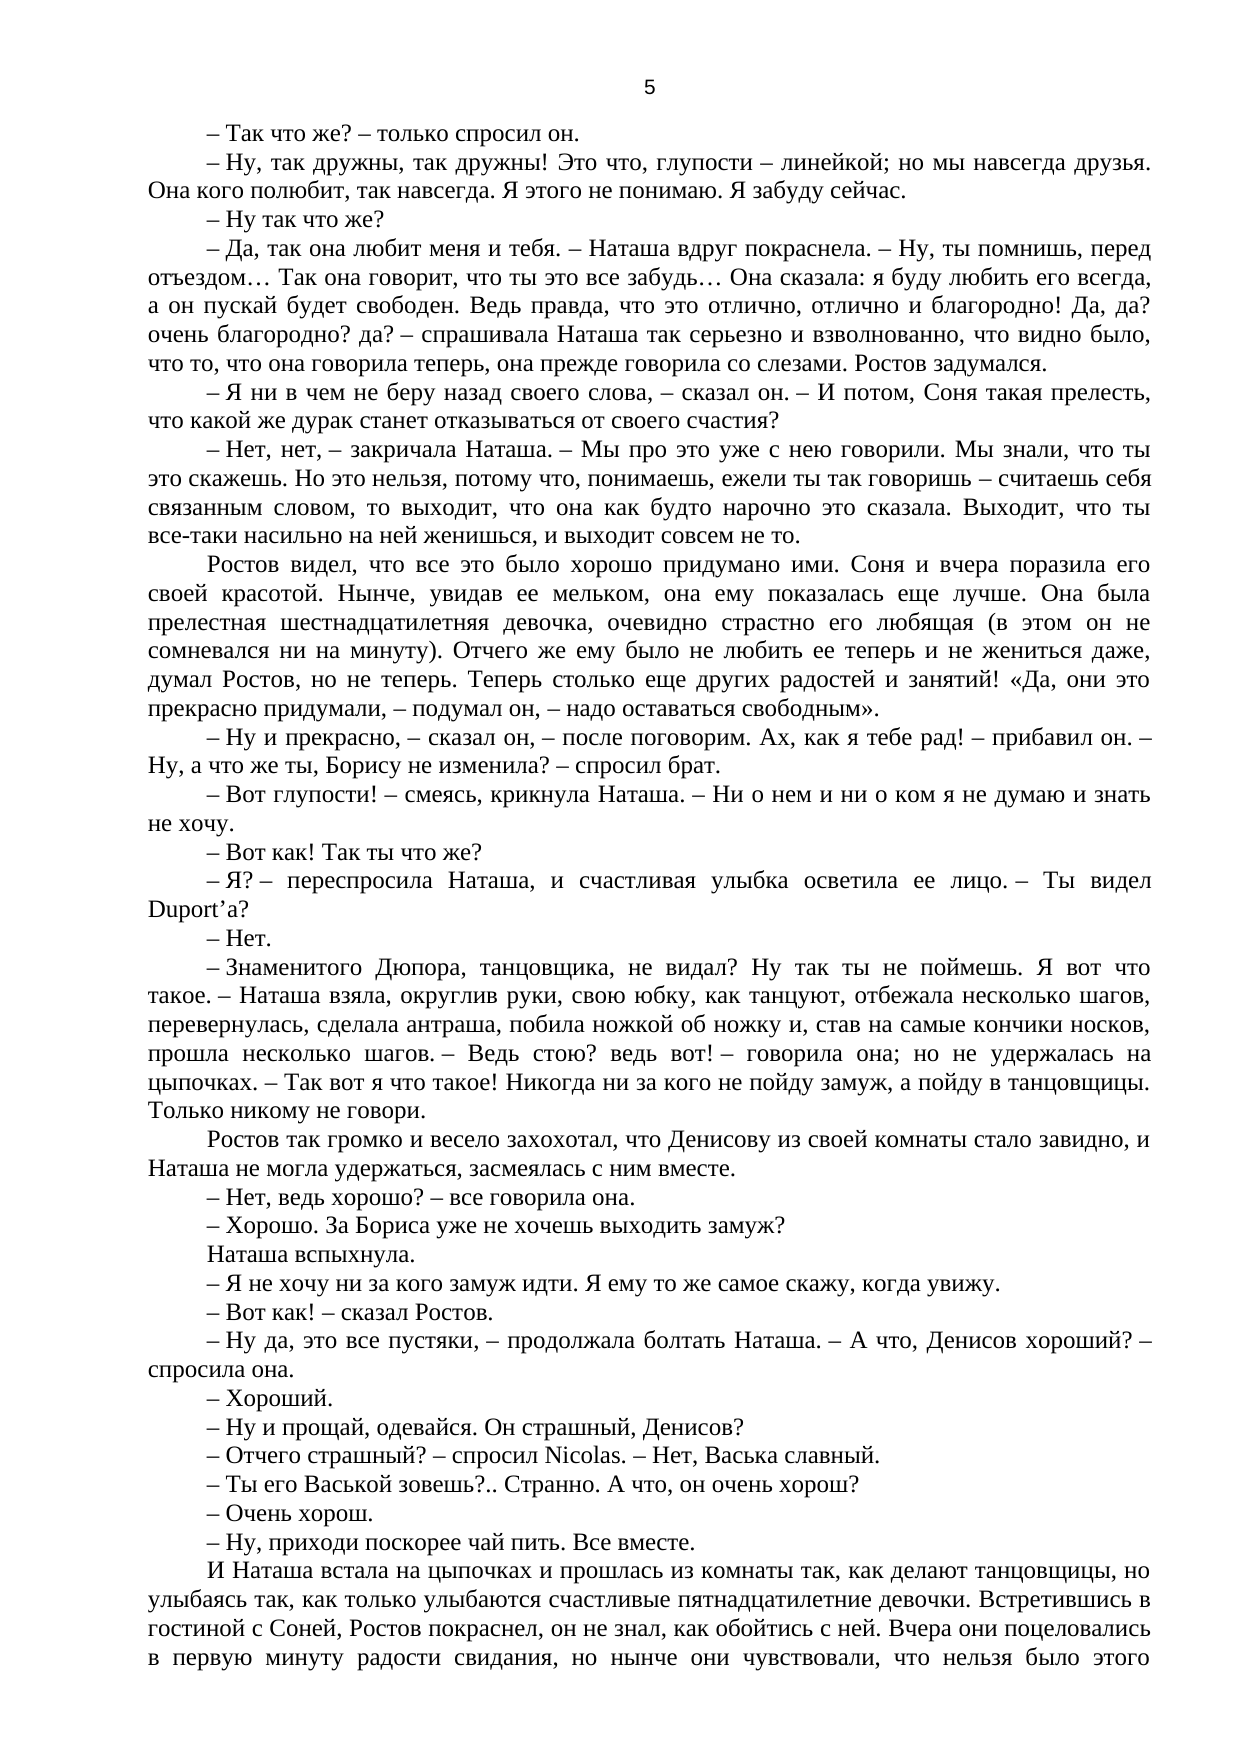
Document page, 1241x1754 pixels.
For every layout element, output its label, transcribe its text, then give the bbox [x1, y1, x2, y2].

text – Ну, приходи поскорее чай пить. Все вместе. [148, 1527, 1152, 1556]
text – Хороший. [148, 1383, 1152, 1412]
text – Нет, нет, – закричала Наташа. – Мы про это уже с нею говорили. Мы знали, что ты это скажешь. Но это нельзя, потому что, понимаешь, ежели ты так говоришь – считаешь себя связанным словом, то выходит, что она как будто нарочно это сказала. Выходит, что ты все‑таки насильно на ней женишься, и выходит совсем не то. [148, 434, 1152, 549]
text – Нет. [148, 923, 1152, 952]
text – Отчего страшный? – спросил Nicolas. – Нет, Васька славный. [148, 1441, 1152, 1469]
text – Я не хочу ни за кого замуж идти. Я ему то же самое скажу, когда увижу. [148, 1268, 1152, 1297]
text – Так что же? – только спросил он. [148, 118, 1152, 147]
text Ростов видел, что все это было хорошо придумано ими. Соня и вчера поразила его своей красотой. Нынче, увидав ее мельком, она ему показалась еще лучше. Она была прелестная шестнадцатилетняя девочка, очевидно страстно его любящая (в этом он не сомневался ни на минуту). Отчего же ему было не любить ее теперь и не жениться даже, думал Ростов, но не теперь. Теперь столько еще других радостей и занятий! «Да, они это прекрасно придумали, – подумал он, – надо оставаться свободным». [148, 549, 1152, 722]
text Наташа вспыхнула. [148, 1239, 1152, 1268]
text Ростов так громко и весело захохотал, что Денисову из своей комнаты стало завидно, и Наташа не могла удержаться, засмеялась с ним вместе. [148, 1124, 1152, 1182]
text – Я ни в чем не беру назад своего слова, – сказал он. – И потом, Соня такая прелесть, что какой же дурак станет отказываться от своего счастия? [148, 377, 1152, 434]
text – Нет, ведь хорошо? – все говорила она. [148, 1182, 1152, 1211]
text – Ну так что же? [148, 204, 1152, 233]
text – Ну и прощай, одевайся. Он страшный, Денисов? [148, 1412, 1152, 1441]
text – Ну и прекрасно, – сказал он, – после поговорим. Ах, как я тебе рад! – прибавил он. – Ну, а что же ты, Борису не изменила? – спросил брат. [148, 722, 1152, 779]
text – Вот как! Так ты что же? [148, 837, 1152, 866]
text – Очень хорош. [148, 1498, 1152, 1527]
text – Вот глупости! – смеясь, крикнула Наташа. – Ни о нем и ни о ком я не думаю и знать не хочу. [148, 779, 1152, 837]
text – Да, так она любит меня и тебя. – Наташа вдруг покраснела. – Ну, ты помнишь, перед отъездом… Так она говорит, что ты это все забудь… Она сказала: я буду любить его всегда, а он пускай будет свободен. Ведь правда, что это отлично, отлично и благородно! Да, да? очень благородно? да? – спрашивала Наташа так серьезно и взволнованно, что видно было, что то, что она говорила теперь, она прежде говорила со слезами. Ростов задумался. [148, 233, 1152, 377]
text – Хорошо. За Бориса уже не хочешь выходить замуж? [148, 1211, 1152, 1239]
text И Наташа встала на цыпочках и прошлась из комнаты так, как делают танцовщицы, но улыбаясь так, как только улыбаются счастливые пятнадцатилетние девочки. Встретившись в гостиной с Соней, Ростов покраснел, он не знал, как обойтись с ней. Вчера они поцеловались в первую минуту радости свидания, но нынче они чувствовали, что нельзя было этого [148, 1556, 1152, 1671]
text – Ну да, это все пустяки, – продолжала болтать Наташа. – А что, Денисов хороший? – спросила она. [148, 1326, 1152, 1383]
text – Ты его Васькой зовешь?.. Странно. А что, он очень хорош? [148, 1469, 1152, 1498]
text – Знаменитого Дюпора, танцовщика, не видал? Ну так ты не поймешь. Я вот что такое. – Наташа взяла, округлив руки, свою юбку, как танцуют, отбежала несколько шагов, перевернулась, сделала антраша, побила ножкой об ножку и, став на самые кончики носков, прошла несколько шагов. – Ведь стою? ведь вот! – говорила она; но не удержалась на цыпочках. – Так вот я что такое! Никогда ни за кого не пойду замуж, а пойду в танцовщицы. Только никому не говори. [148, 952, 1152, 1124]
text – Я? – переспросила Наташа, и счастливая улыбка осветила ее лицо. – Ты видел Duport’a? [148, 866, 1152, 923]
text – Вот как! – сказал Ростов. [148, 1297, 1152, 1326]
text – Ну, так дружны, так дружны! Это что, глупости – линейкой; но мы навсегда друзья. Она кого полюбит, так навсегда. Я этого не понимаю. Я забуду сейчас. [148, 147, 1152, 204]
